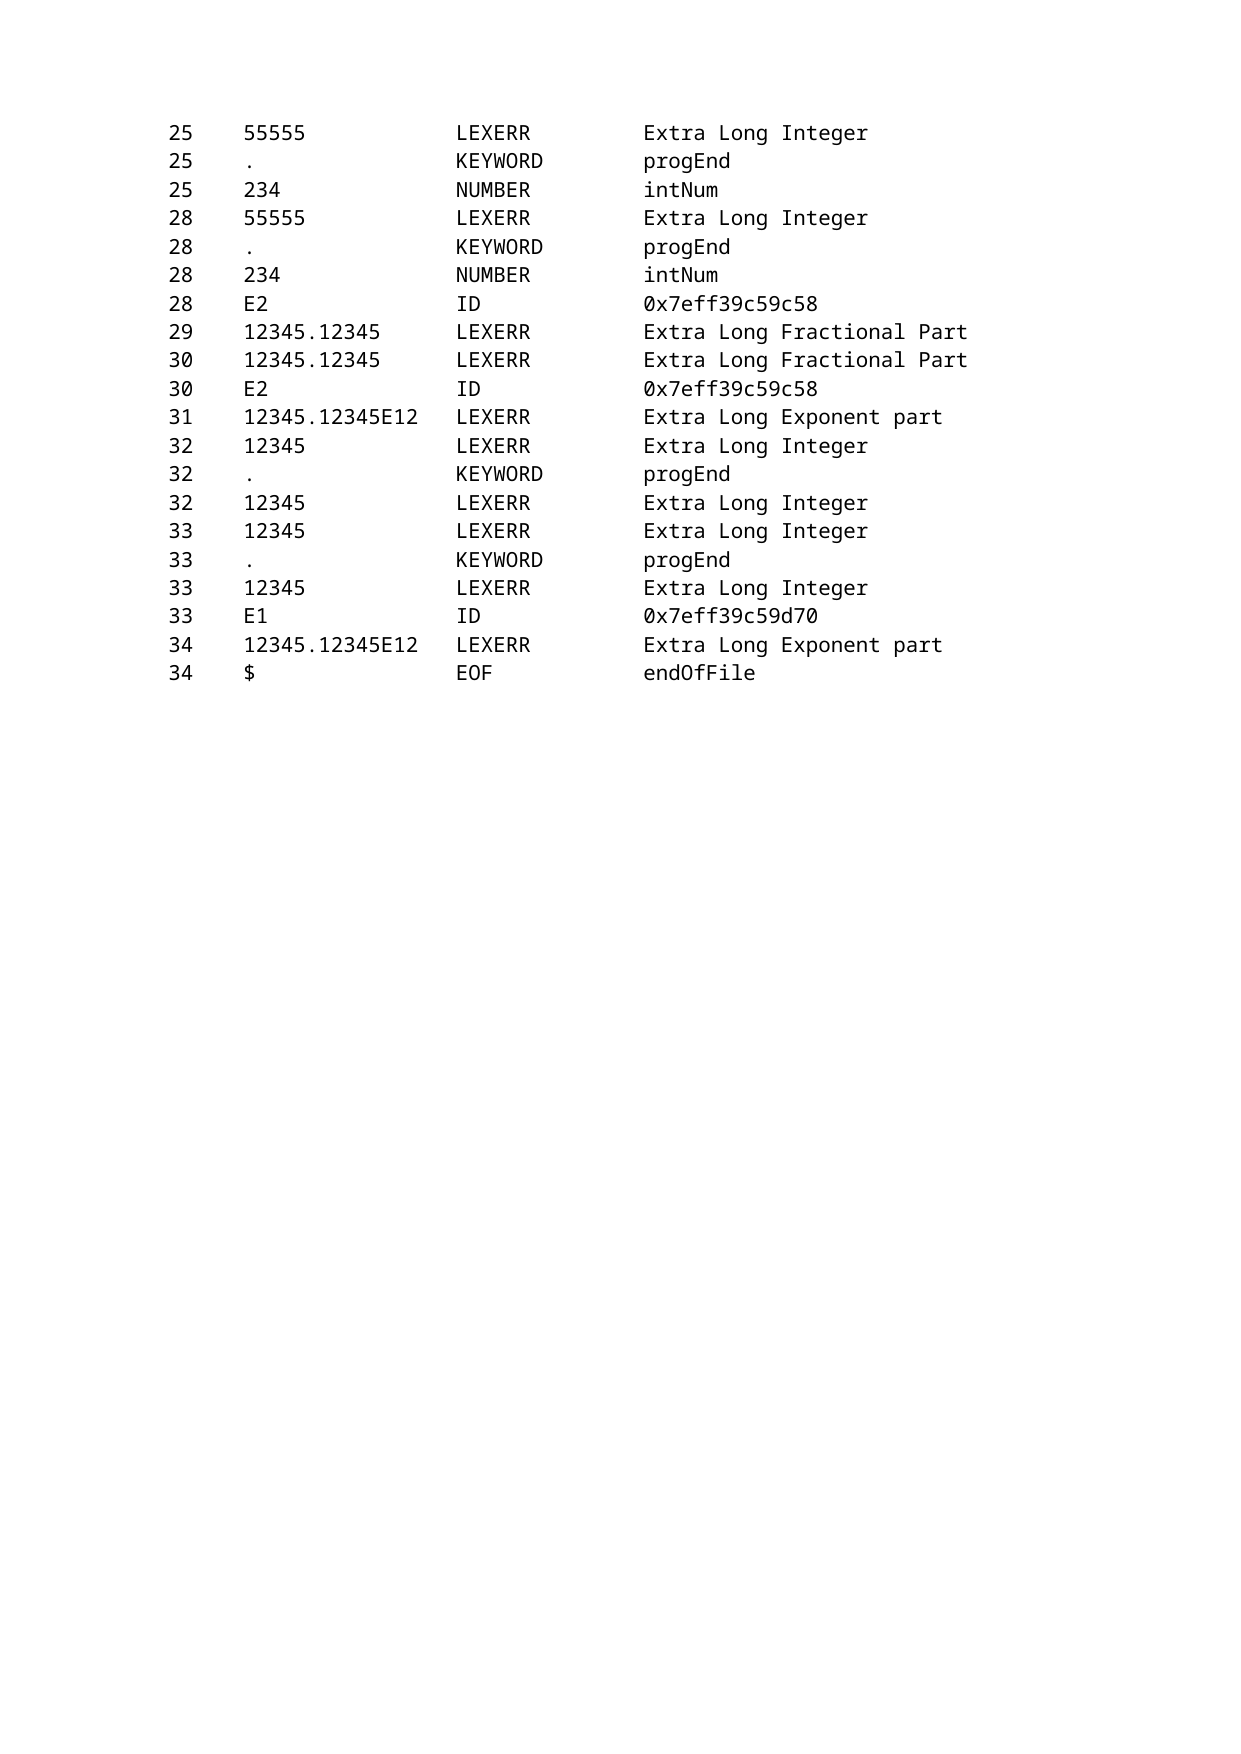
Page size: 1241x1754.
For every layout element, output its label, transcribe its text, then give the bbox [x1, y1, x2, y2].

text 30 12345.12345 LEXERR Extra Long Fractional Part [118, 346, 1122, 374]
text 32 12345 LEXERR Extra Long Integer [118, 488, 1122, 516]
text 28 . KEYWORD progEnd [118, 232, 1122, 260]
text 33 12345 LEXERR Extra Long Integer [118, 573, 1122, 602]
text 34 12345.12345E12 LEXERR Extra Long Exponent part [118, 630, 1122, 658]
text 25 234 NUMBER intNum [118, 175, 1122, 203]
text 31 12345.12345E12 LEXERR Extra Long Exponent part [118, 402, 1122, 431]
text 28 E2 ID 0x7eff39c59c58 [118, 289, 1122, 317]
text 33 . KEYWORD progEnd [118, 545, 1122, 573]
text 33 12345 LEXERR Extra Long Integer [118, 516, 1122, 545]
text 33 E1 ID 0x7eff39c59d70 [118, 602, 1122, 630]
text 25 . KEYWORD progEnd [118, 147, 1122, 175]
text 25 55555 LEXERR Extra Long Integer [118, 118, 1122, 147]
text 29 12345.12345 LEXERR Extra Long Fractional Part [118, 317, 1122, 346]
text 30 E2 ID 0x7eff39c59c58 [118, 374, 1122, 402]
text 34 $ EOF endOfFile [118, 658, 1122, 687]
text 28 234 NUMBER intNum [118, 260, 1122, 289]
text 32 . KEYWORD progEnd [118, 459, 1122, 488]
text 32 12345 LEXERR Extra Long Integer [118, 431, 1122, 459]
text 28 55555 LEXERR Extra Long Integer [118, 203, 1122, 232]
